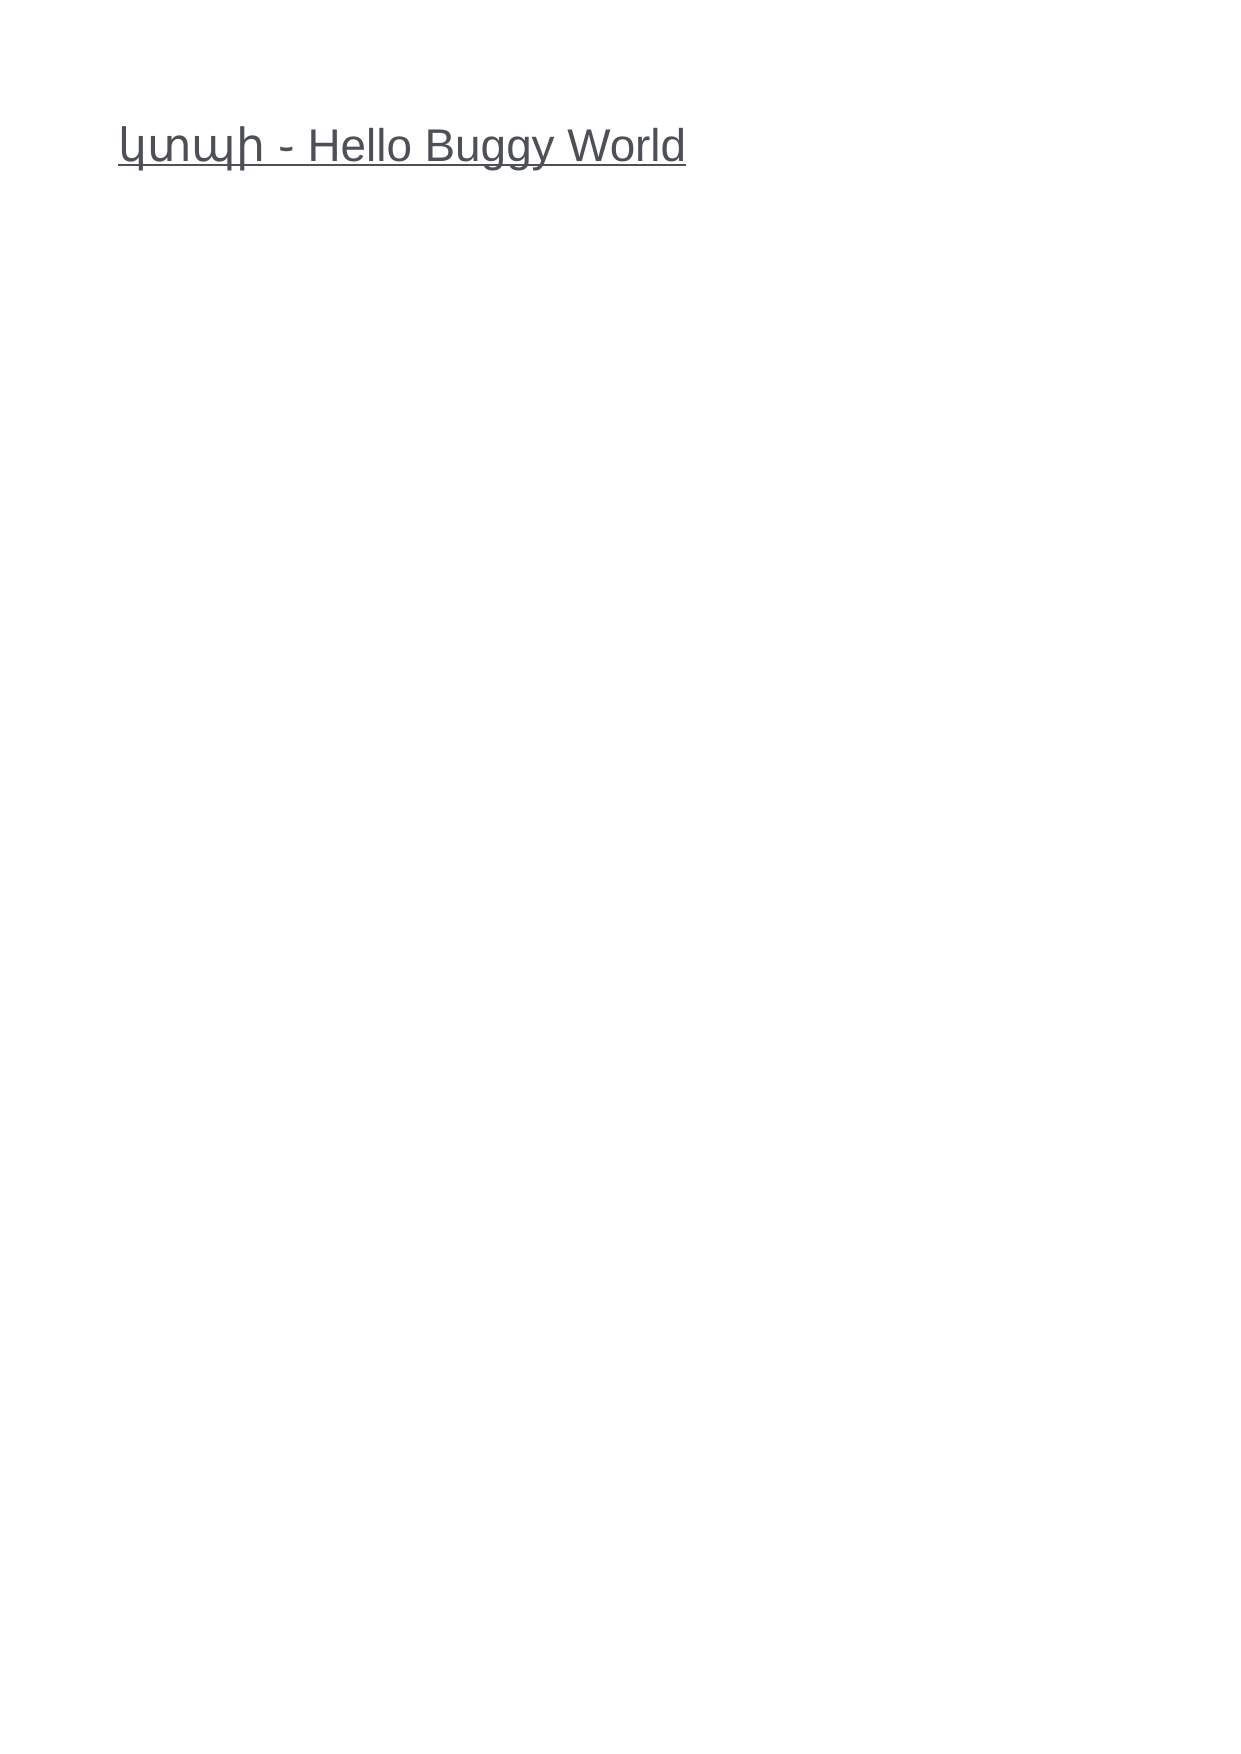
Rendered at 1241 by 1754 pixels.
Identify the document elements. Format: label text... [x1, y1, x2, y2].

text կտպի ֊ Hello Buggy World [118, 118, 1122, 171]
